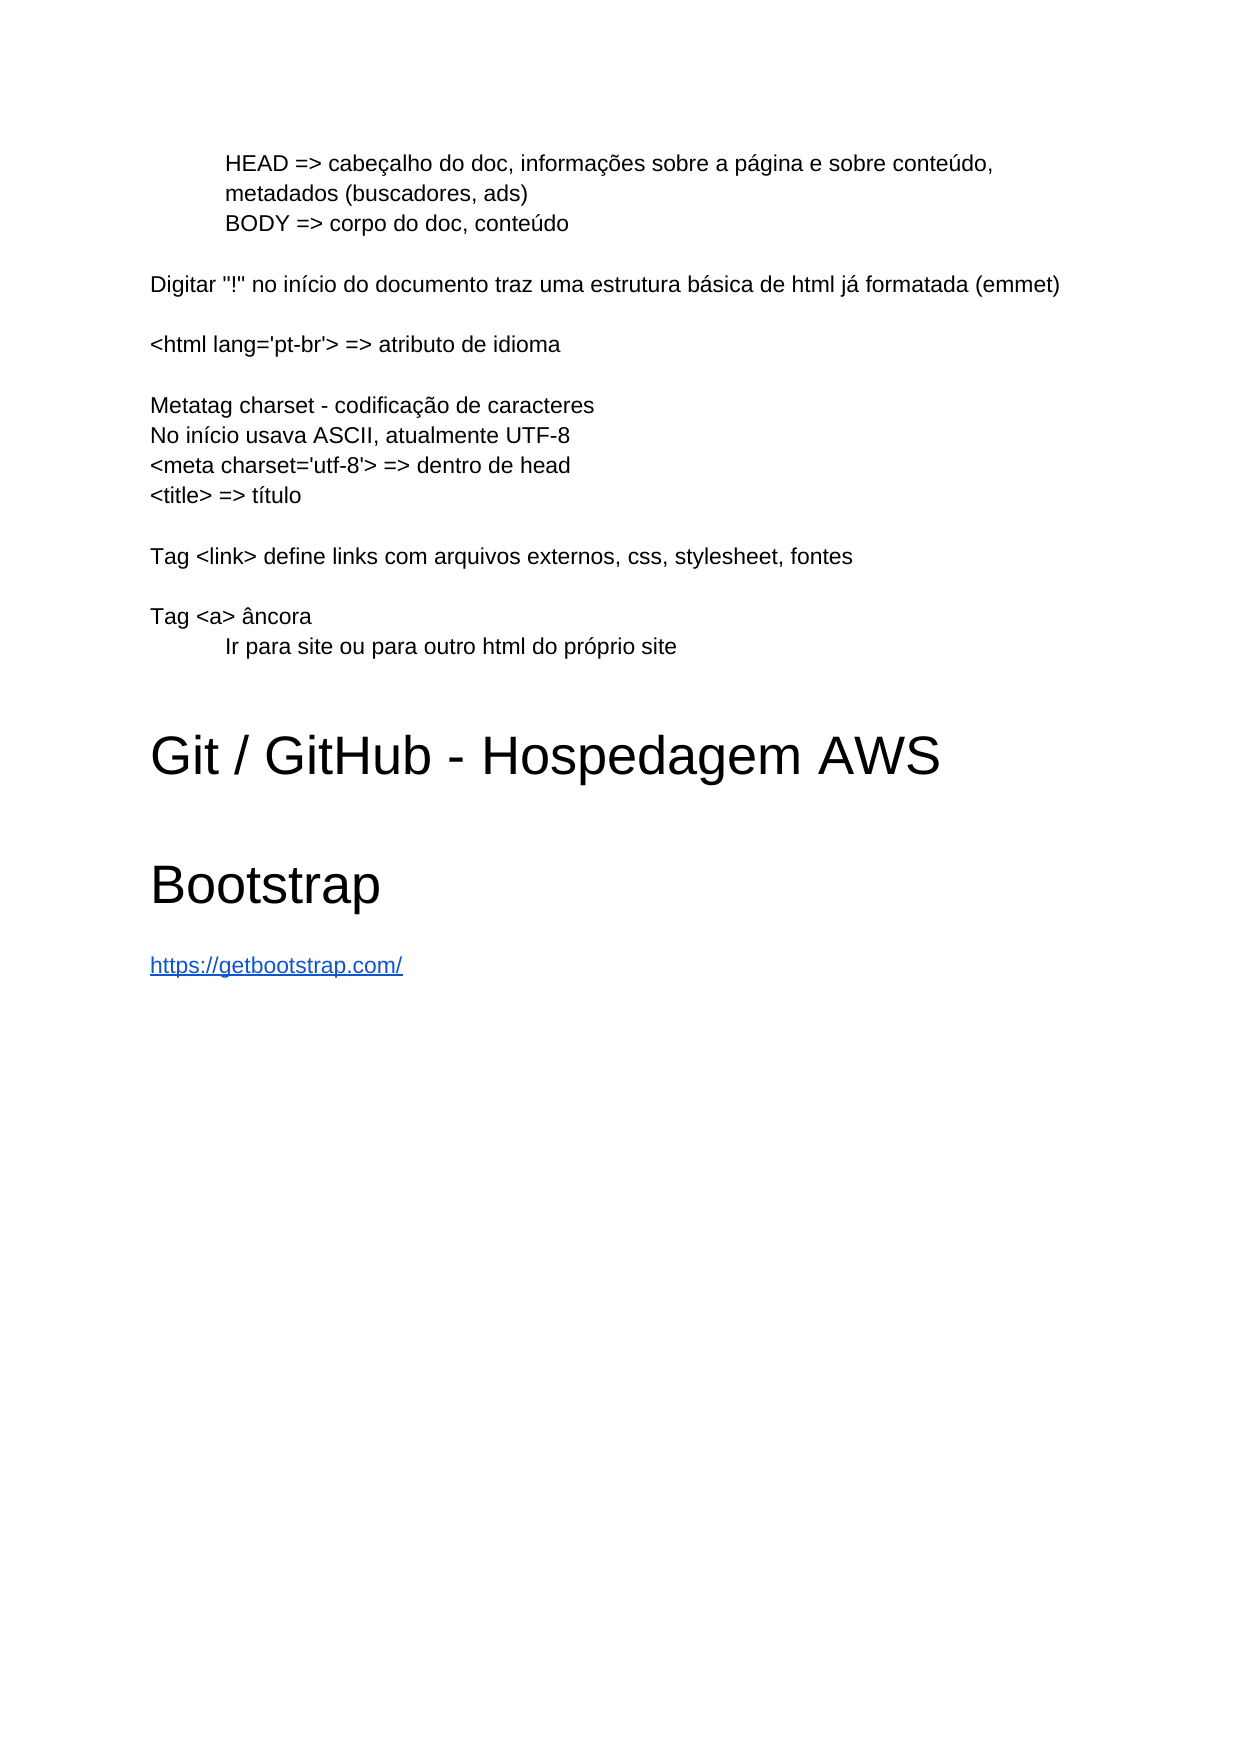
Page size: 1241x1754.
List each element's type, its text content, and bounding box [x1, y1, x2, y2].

text <title> => título [150, 482, 1090, 509]
text Digitar "!" no início do documento traz uma estrutura básica de html já formatada (emmet) [150, 271, 1090, 297]
text Tag <a> âncora [150, 603, 1090, 629]
text Ir para site ou para outro html do próprio site [150, 633, 1090, 660]
title Git / GitHub - Hospedagem AWS [150, 724, 1090, 786]
text Metatag charset - codificação de caracteres [150, 392, 1090, 418]
text Tag <link> define links com arquivos externos, css, stylesheet, fontes [150, 543, 1090, 569]
text <html lang='pt-br'> => atributo de idioma [150, 331, 1090, 358]
text No início usava ASCII, atualmente UTF-8 [150, 422, 1090, 448]
text HEAD => cabeçalho do doc, informações sobre a página e sobre conteúdo, metadados (buscadores, ads) [225, 150, 1090, 207]
text https://getbootstrap.com/ [150, 952, 1090, 978]
text <meta charset='utf-8'> => dentro de head [150, 452, 1090, 478]
text BODY => corpo do doc, conteúdo [225, 210, 1090, 237]
title Bootstrap [150, 853, 1090, 915]
